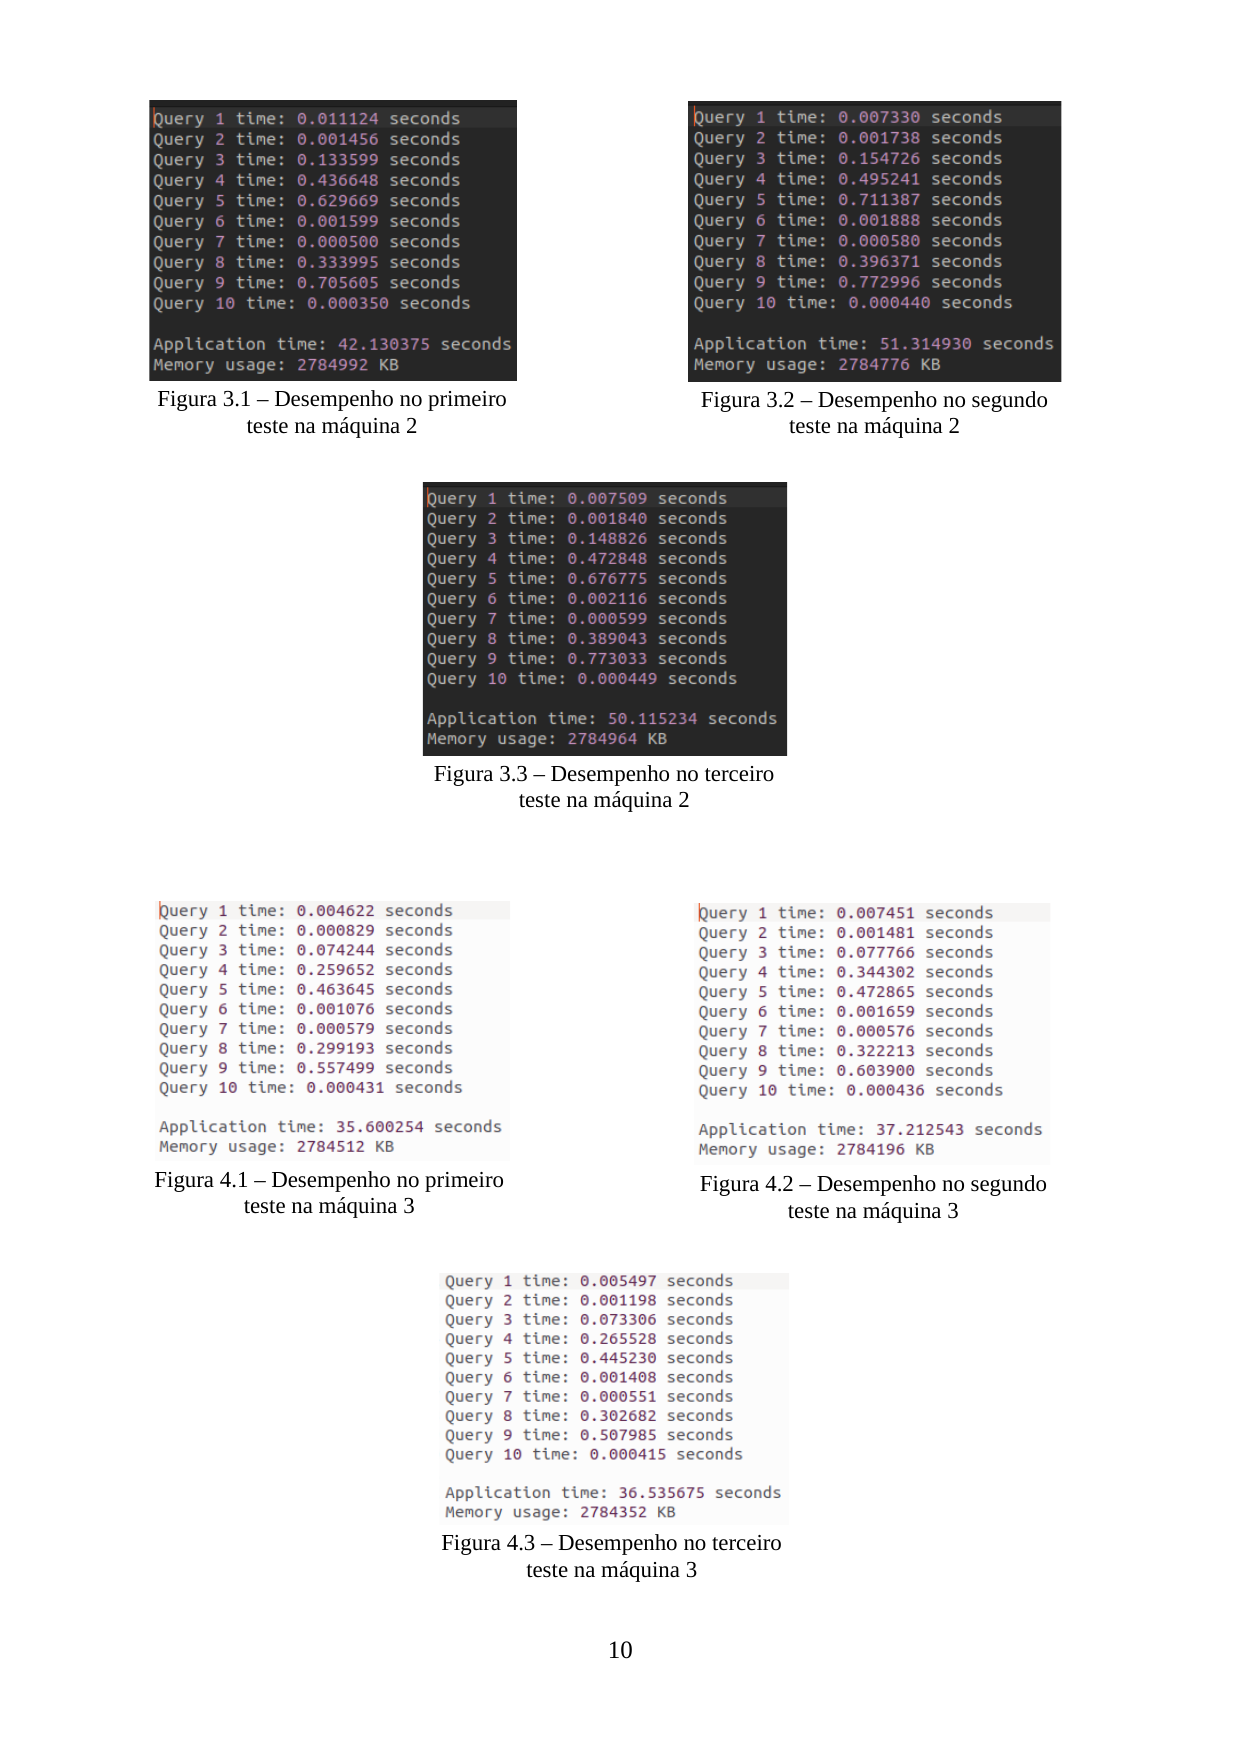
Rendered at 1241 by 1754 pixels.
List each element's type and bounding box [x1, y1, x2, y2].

picture [693, 903, 724, 1165]
picture [439, 1273, 469, 1525]
picture [149, 100, 179, 160]
picture [422, 482, 452, 541]
picture [688, 101, 718, 163]
picture [155, 901, 185, 1161]
